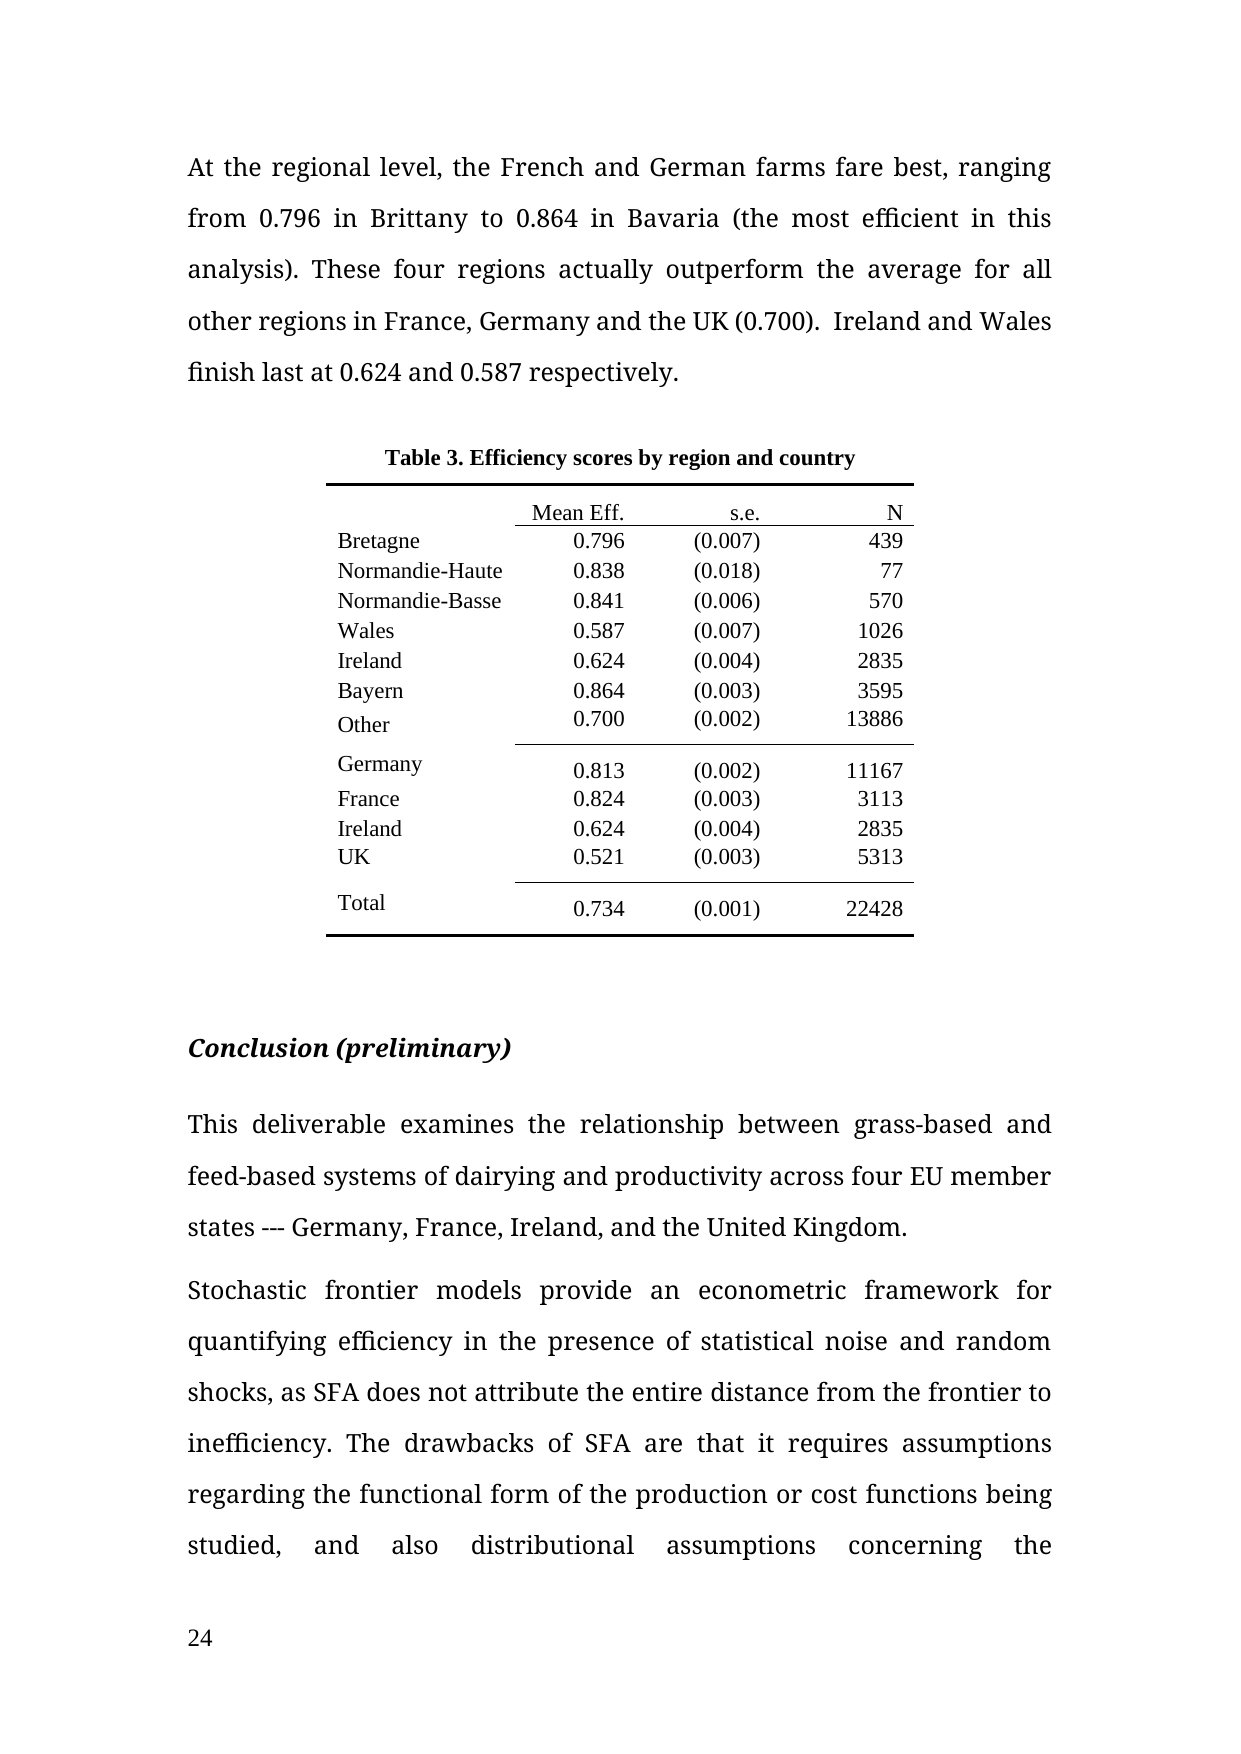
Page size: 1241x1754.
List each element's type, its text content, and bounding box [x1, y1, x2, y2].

table_cell Wales [326, 615, 514, 645]
table_header s.e. [636, 486, 771, 525]
table_cell 2835 [771, 645, 914, 675]
table_cell (0.007) [636, 526, 771, 555]
table_cell 0.796 [515, 526, 636, 555]
table_cell (0.001) [636, 883, 771, 934]
table_cell (0.004) [636, 813, 771, 843]
table_cell Ireland [326, 645, 514, 675]
table_cell Normandie-Haute [326, 555, 514, 585]
table_cell 0.838 [515, 555, 636, 585]
table_cell 3595 [771, 675, 914, 705]
table_cell 0.624 [515, 645, 636, 675]
table_cell 1026 [771, 615, 914, 645]
table_cell 0.521 [515, 843, 636, 882]
text At the regional level, the French and German farms fare best, ranging from 0.796 in Brittany to 0.864 in Bavaria (the most efficient in this analysis). These four regions actually outperform the average for all other regions in France, Germany and the UK (0.700). Ireland and Wales finish last at 0.624 and 0.587 respectively. [187, 150, 1053, 388]
table_cell (0.006) [636, 585, 771, 615]
table_header [326, 486, 514, 525]
text This deliverable examines the relationship between grass-based and feed-based systems of dairying and productivity across four EU member states --- Germany, France, Ireland, and the United Kingdom. [187, 1107, 1053, 1243]
table_cell (0.002) [636, 705, 771, 744]
table_cell (0.018) [636, 555, 771, 585]
table_cell 0.841 [515, 585, 636, 615]
table_cell 5313 [771, 843, 914, 882]
table_cell 0.587 [515, 615, 636, 645]
table_cell Bretagne [326, 525, 514, 555]
table_cell 3113 [771, 783, 914, 813]
table_cell Germany [326, 744, 514, 783]
table_cell Normandie-Basse [326, 585, 514, 615]
table_cell 0.813 [515, 745, 636, 783]
table_cell 570 [771, 585, 914, 615]
table_cell (0.003) [636, 675, 771, 705]
table_cell (0.003) [636, 843, 771, 882]
text Stochastic frontier models provide an econometric framework for quantifying efficiency in the presence of statistical noise and random shocks, as SFA does not attribute the entire distance from the frontier to inefficiency. The drawbacks of SFA are that it requires assumptions regarding the functional form of the production or cost functions being studied, and also distributional assumptions concerning the [187, 1273, 1053, 1562]
table_cell (0.002) [636, 745, 771, 783]
table_cell 77 [771, 555, 914, 585]
table_cell (0.003) [636, 783, 771, 813]
table_cell UK [326, 843, 514, 882]
table_cell Bayern [326, 675, 514, 705]
table_cell 0.700 [515, 705, 636, 744]
table_header Mean Eff. [515, 486, 636, 525]
text Conclusion (preliminary) [187, 1031, 1053, 1065]
table_cell 0.734 [515, 883, 636, 934]
table_cell Ireland [326, 813, 514, 843]
table_cell France [326, 783, 514, 813]
table_cell 13886 [771, 705, 914, 744]
table_cell (0.007) [636, 615, 771, 645]
table_cell 439 [771, 526, 914, 555]
table_cell 0.824 [515, 783, 636, 813]
table_cell 11167 [771, 745, 914, 783]
table_cell 0.864 [515, 675, 636, 705]
text Table 3. Efficiency scores by region and country [187, 444, 1053, 470]
table_cell 22428 [771, 883, 914, 934]
table_cell 2835 [771, 813, 914, 843]
table_cell Total [326, 882, 514, 934]
table_cell 0.624 [515, 813, 636, 843]
table_cell Other [326, 705, 514, 744]
table_cell (0.004) [636, 645, 771, 675]
table_header N [771, 486, 914, 525]
